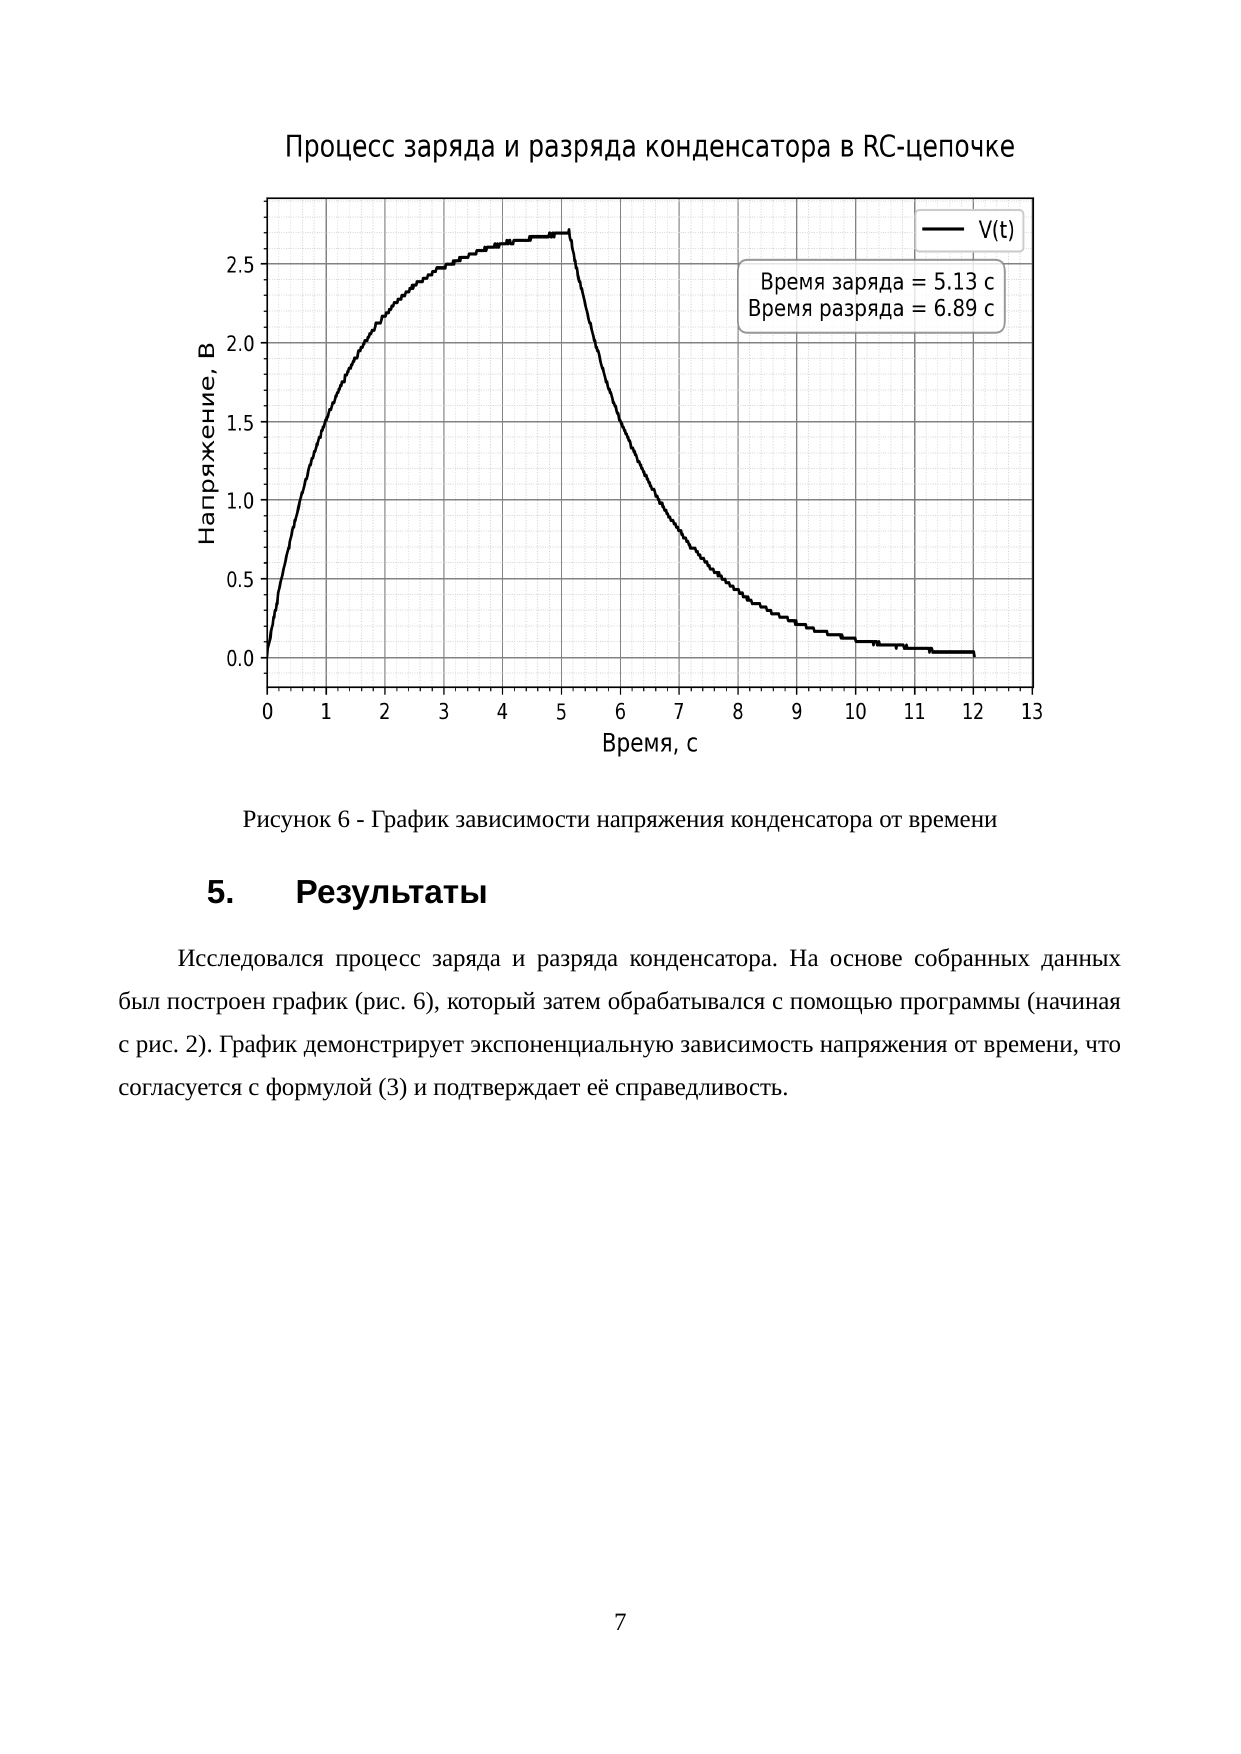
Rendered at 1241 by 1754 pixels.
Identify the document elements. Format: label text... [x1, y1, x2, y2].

text Рисунок 6 - График зависимости напряжения конденсатора от времени [118, 804, 1122, 833]
picture [185, 118, 1055, 771]
subtitle Результаты [148, 872, 1093, 911]
text Исследовался процесс заряда и разряда конденсатора. На основе собранных данных был построен график (рис. 6), который затем обрабатывался с помощью программы (начиная с рис. 2). График демонстрирует экспоненциальную зависимость напряжения от времени, что согласуется с формулой (3) и подтверждает её справедливость. [118, 943, 1122, 1101]
